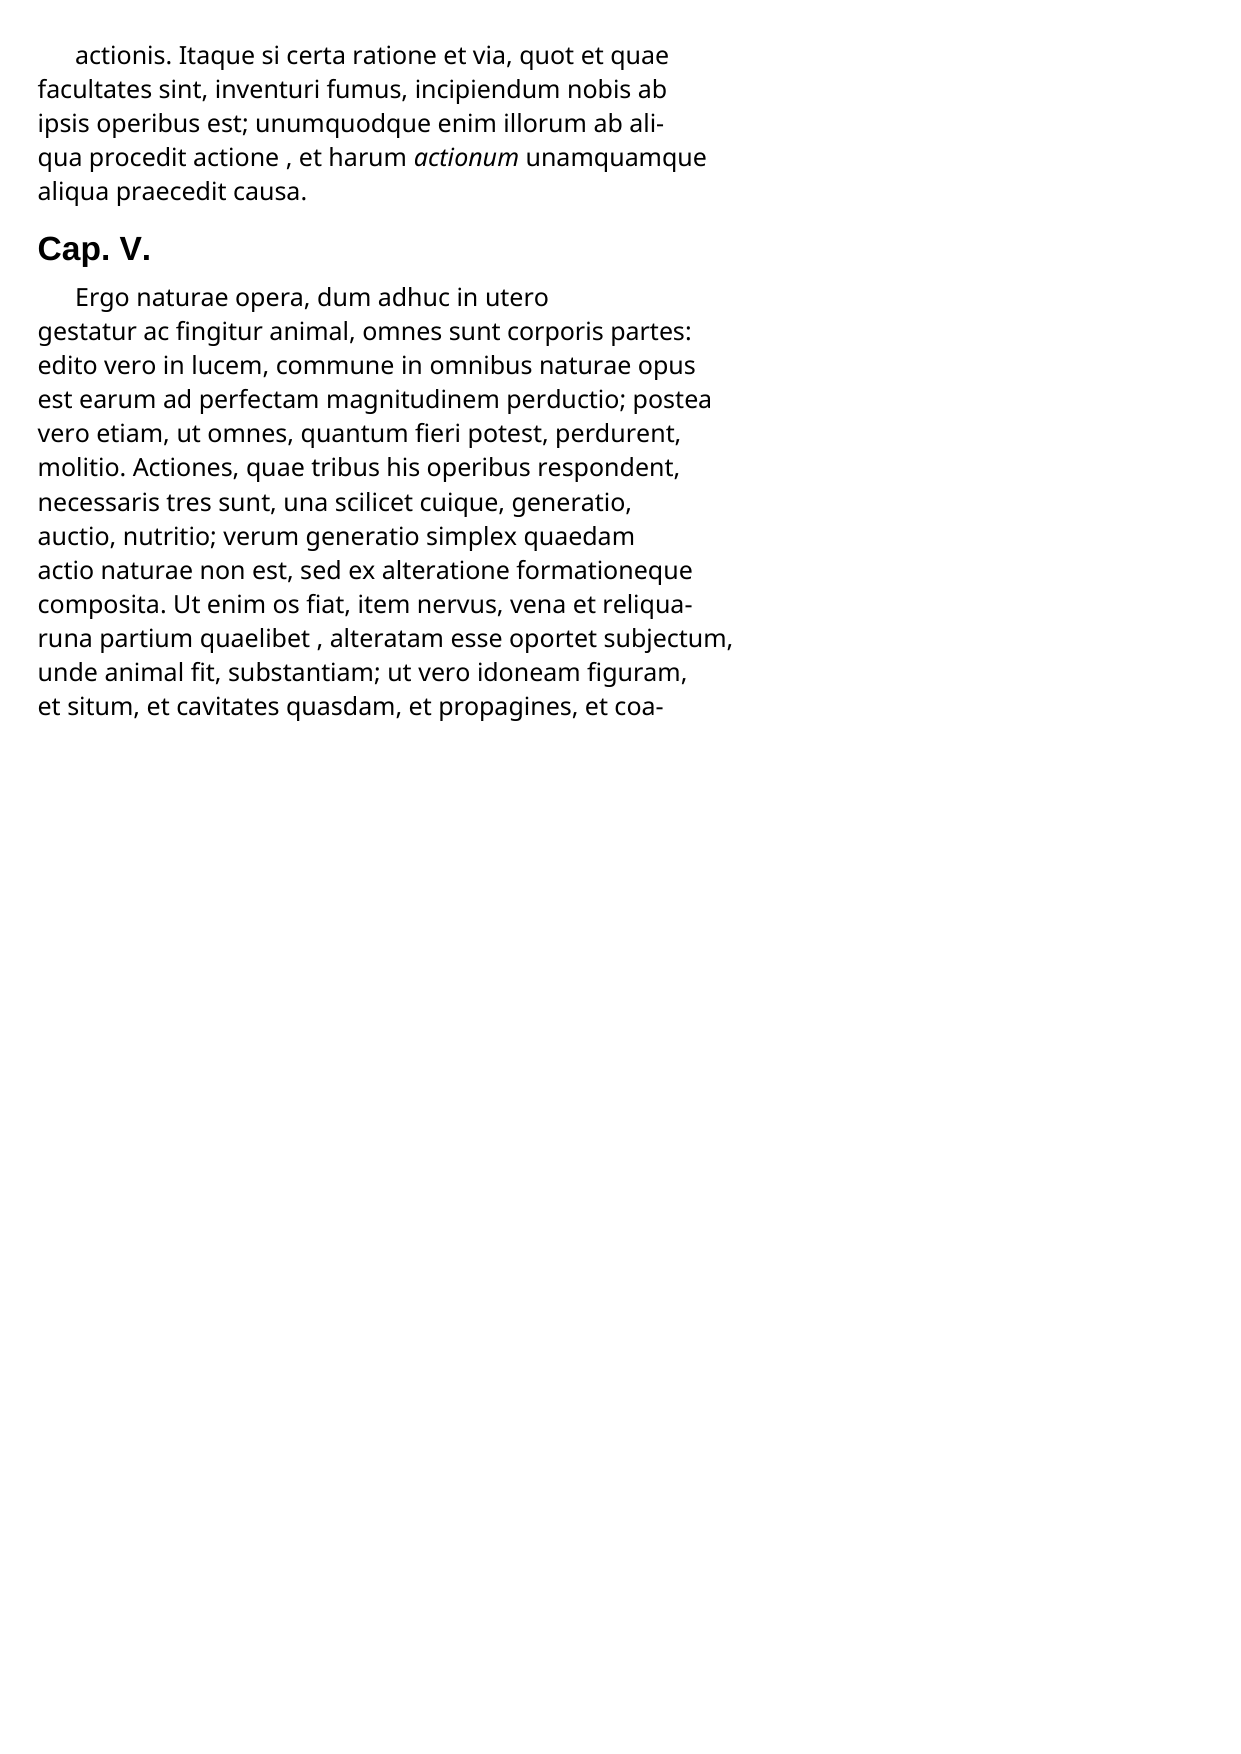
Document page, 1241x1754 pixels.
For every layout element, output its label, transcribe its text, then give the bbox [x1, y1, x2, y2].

text actionis. Itaque si certa ratione et via, quot et quae facultates sint, inventuri fumus, incipiendum nobis ab ipsis operibus est; unumquodque enim illorum ab ali- qua procedit actione , et harum actionum unamquamque aliqua praecedit causa. [37, 37, 1203, 208]
subtitle Cap. V. [37, 229, 1203, 267]
text Ergo naturae opera, dum adhuc in utero gestatur ac fingitur animal, omnes sunt corporis partes: edito vero in lucem, commune in omnibus naturae opus est earum ad perfectam magnitudinem perductio; postea vero etiam, ut omnes, quantum fieri potest, perdurent, molitio. Actiones, quae tribus his operibus respondent, necessaris tres sunt, una scilicet cuique, generatio, auctio, nutritio; verum generatio simplex quaedam actio naturae non est, sed ex alteratione formationeque composita. Ut enim os fiat, item nervus, vena et reliqua- runa partium quaelibet , alteratam esse oportet subjectum, unde animal fit, substantiam; ut vero idoneam figuram, et situm, et cavitates quasdam, et propagines, et coa- [37, 280, 1203, 723]
